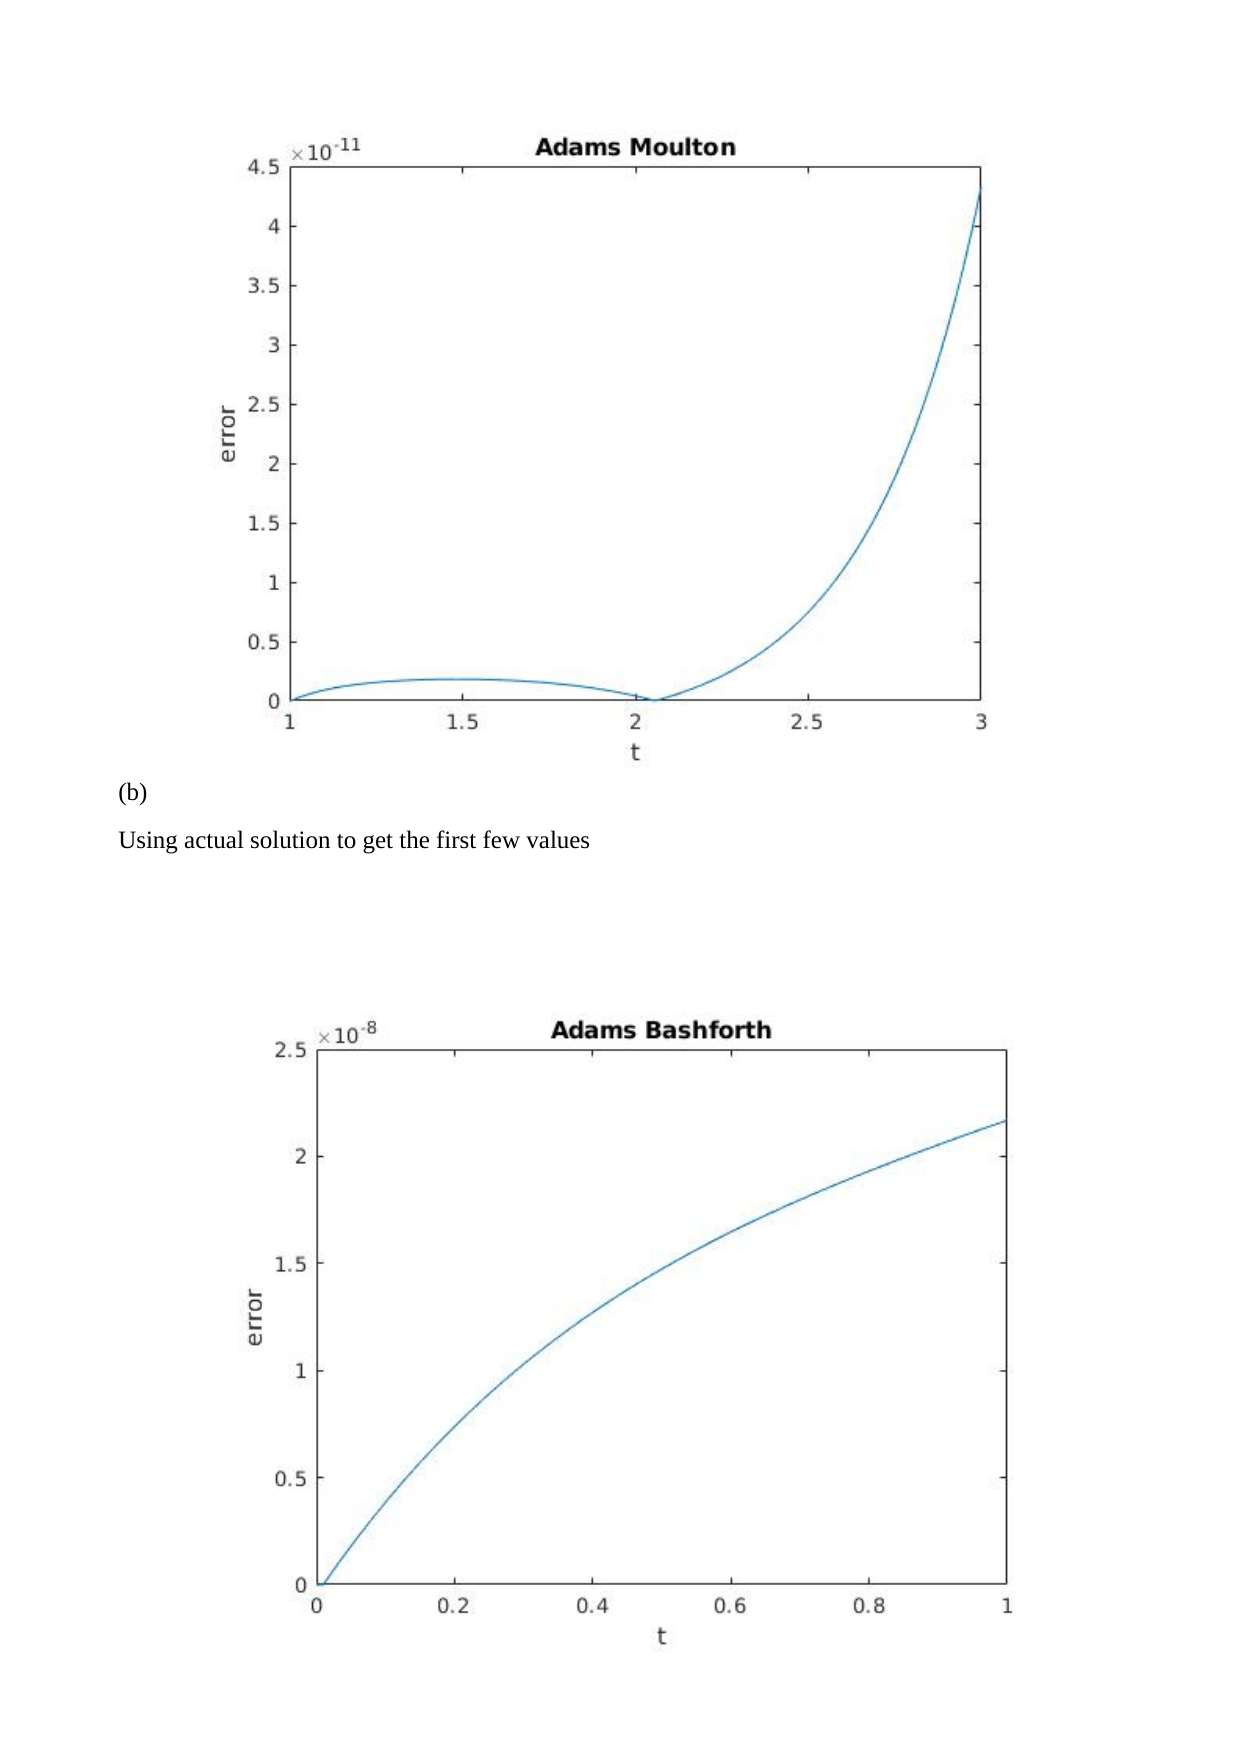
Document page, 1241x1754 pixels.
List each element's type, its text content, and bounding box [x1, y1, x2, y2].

picture [174, 118, 1066, 773]
text Using actual solution to get the first few values [118, 825, 1122, 853]
picture [201, 1001, 1092, 1657]
text (b) [118, 118, 1122, 806]
